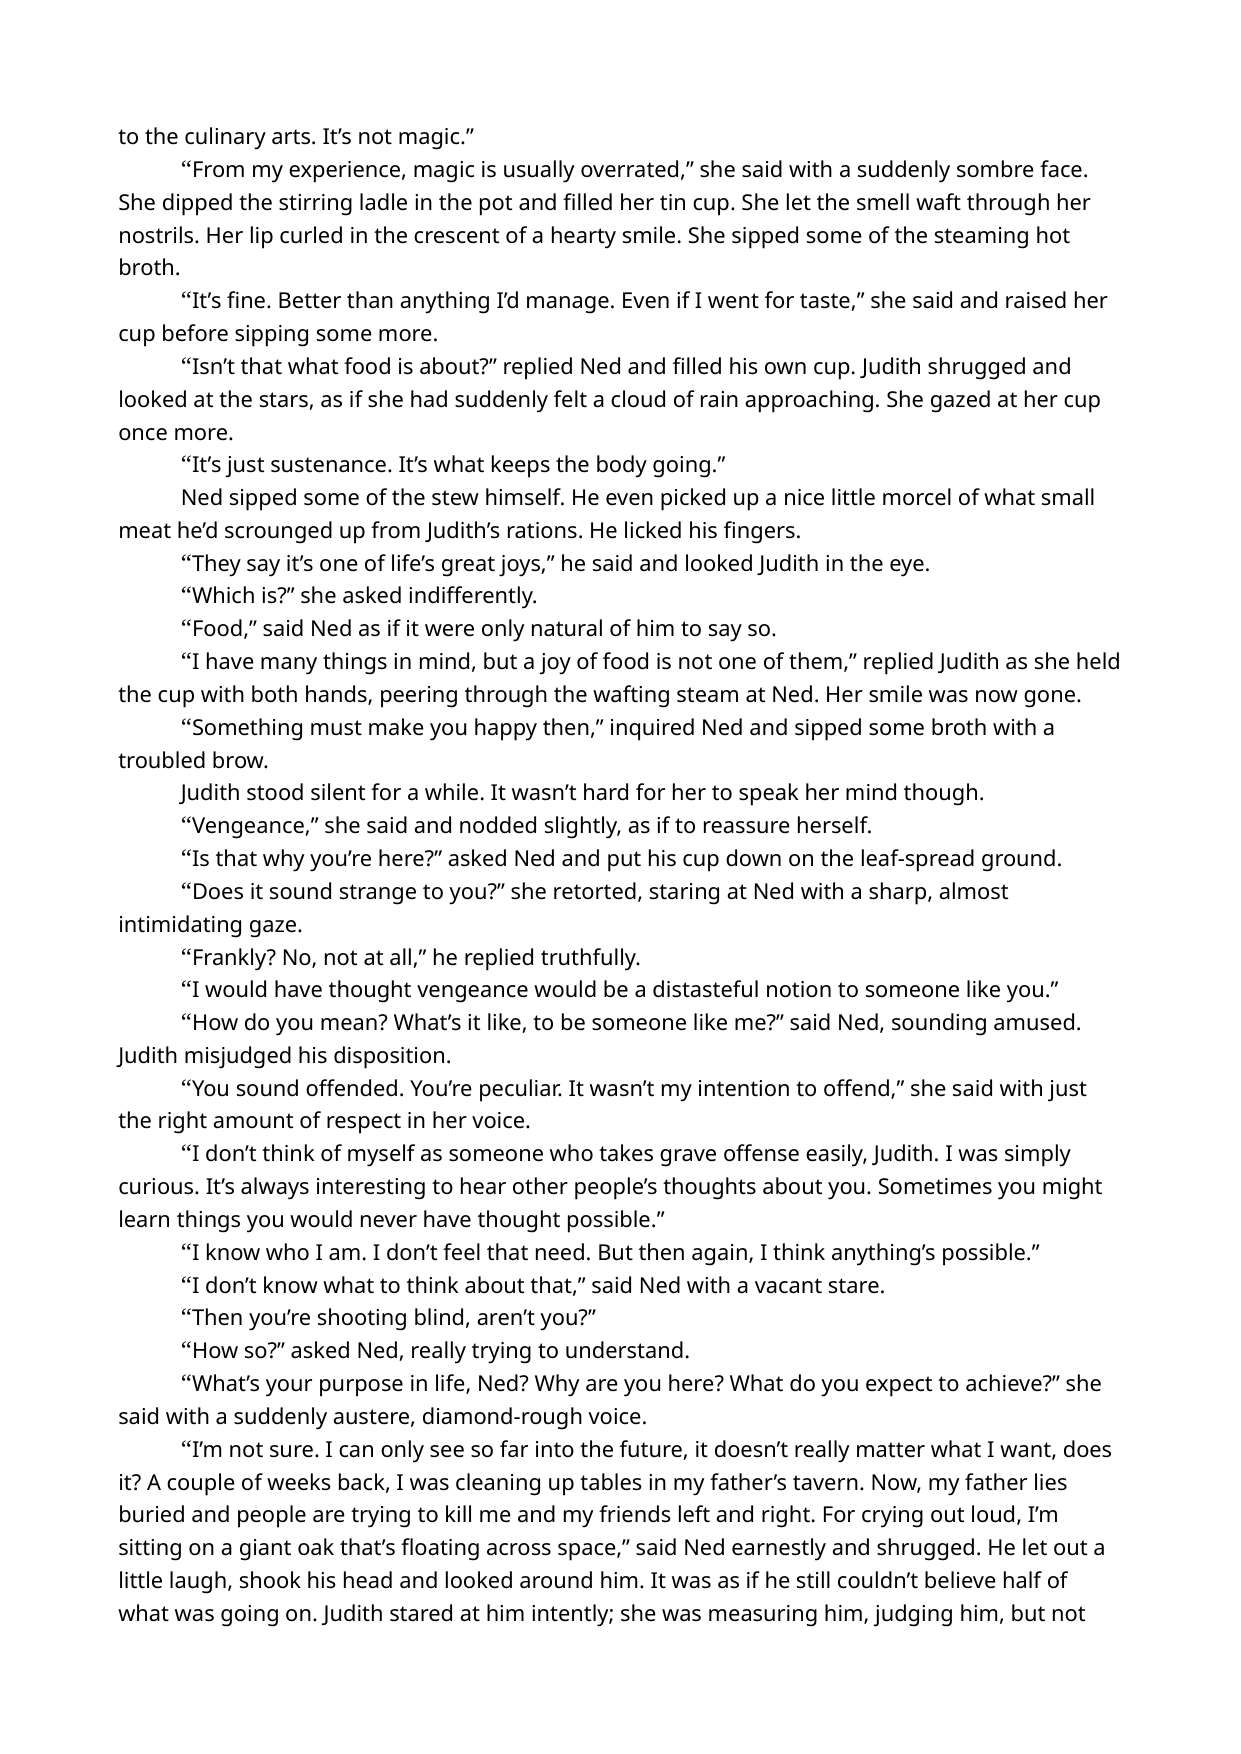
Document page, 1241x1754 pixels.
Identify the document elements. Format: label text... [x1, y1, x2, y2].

text “I would have thought vengeance would be a distasteful notion to someone like you.” [118, 971, 1122, 1004]
text “How so?” asked Ned, really trying to understand. [118, 1332, 1122, 1365]
text “You sound offended. You’re peculiar. It wasn’t my intention to offend,” she said with just the right amount of respect in her voice. [118, 1070, 1122, 1135]
text Ned sipped some of the stew himself. He even picked up a nice little morcel of what small meat he’d scrounged up from Judith’s rations. He licked his fingers. [118, 479, 1122, 545]
text “What’s your purpose in life, Ned? Why are you here? What do you expect to achieve?” she said with a suddenly austere, diamond-rough voice. [118, 1365, 1122, 1431]
text “Which is?” she asked indifferently. [118, 577, 1122, 610]
text “From my experience, magic is usually overrated,” she said with a suddenly sombre face. She dipped the stirring ladle in the pot and filled her tin cup. She let the smell waft through her nostrils. Her lip curled in the crescent of a hearty smile. She sipped some of the steaming hot broth. [118, 151, 1122, 282]
text to the culinary arts. It’s not magic.” [118, 118, 1122, 151]
text “I don’t know what to think about that,” said Ned with a vacant stare. [118, 1267, 1122, 1299]
text “I have many things in mind, but a joy of food is not one of them,” replied Judith as she held the cup with both hands, peering through the wafting steam at Ned. Her smile was now gone. [118, 643, 1122, 709]
text “It’s just sustenance. It’s what keeps the body going.” [118, 446, 1122, 479]
text “It’s fine. Better than anything I’d manage. Even if I went for taste,” she said and raised her cup before sipping some more. [118, 282, 1122, 348]
text “They say it’s one of life’s great joys,” he said and looked Judith in the eye. [118, 545, 1122, 577]
text “How do you mean? What’s it like, to be someone like me?” said Ned, sounding amused. Judith misjudged his disposition. [118, 1004, 1122, 1070]
text “I’m not sure. I can only see so far into the future, it doesn’t really matter what I want, does it? A couple of weeks back, I was cleaning up tables in my father’s tavern. Now, my father lies buried and people are trying to kill me and my friends left and right. For crying out loud, I’m sitting on a giant oak that’s floating across space,” said Ned earnestly and shrugged. He let out a little laugh, shook his head and looked around him. It was as if he still couldn’t believe half of what was going on. Judith stared at him intently; she was measuring him, judging him, but not [118, 1431, 1122, 1627]
text “I don’t think of myself as someone who takes grave offense easily, Judith. I was simply curious. It’s always interesting to hear other people’s thoughts about you. Sometimes you might learn things you would never have thought possible.” [118, 1135, 1122, 1234]
text “Frankly? No, not at all,” he replied truthfully. [118, 938, 1122, 971]
text “I know who I am. I don’t feel that need. But then again, I think anything’s possible.” [118, 1234, 1122, 1267]
text “Vengeance,” she said and nodded slightly, as if to reassure herself. [118, 807, 1122, 840]
text “Is that why you’re here?” asked Ned and put his cup down on the leaf-spread ground. [118, 840, 1122, 873]
text “Isn’t that what food is about?” replied Ned and filled his own cup. Judith shrugged and looked at the stars, as if she had suddenly felt a cloud of rain approaching. She gazed at her cup once more. [118, 348, 1122, 446]
text “Then you’re shooting blind, aren’t you?” [118, 1299, 1122, 1332]
text “Food,” said Ned as if it were only natural of him to say so. [118, 610, 1122, 643]
text “Something must make you happy then,” inquired Ned and sipped some broth with a troubled brow. [118, 709, 1122, 774]
text Judith stood silent for a while. It wasn’t hard for her to speak her mind though. [118, 774, 1122, 807]
text “Does it sound strange to you?” she retorted, staring at Ned with a sharp, almost intimidating gaze. [118, 873, 1122, 938]
